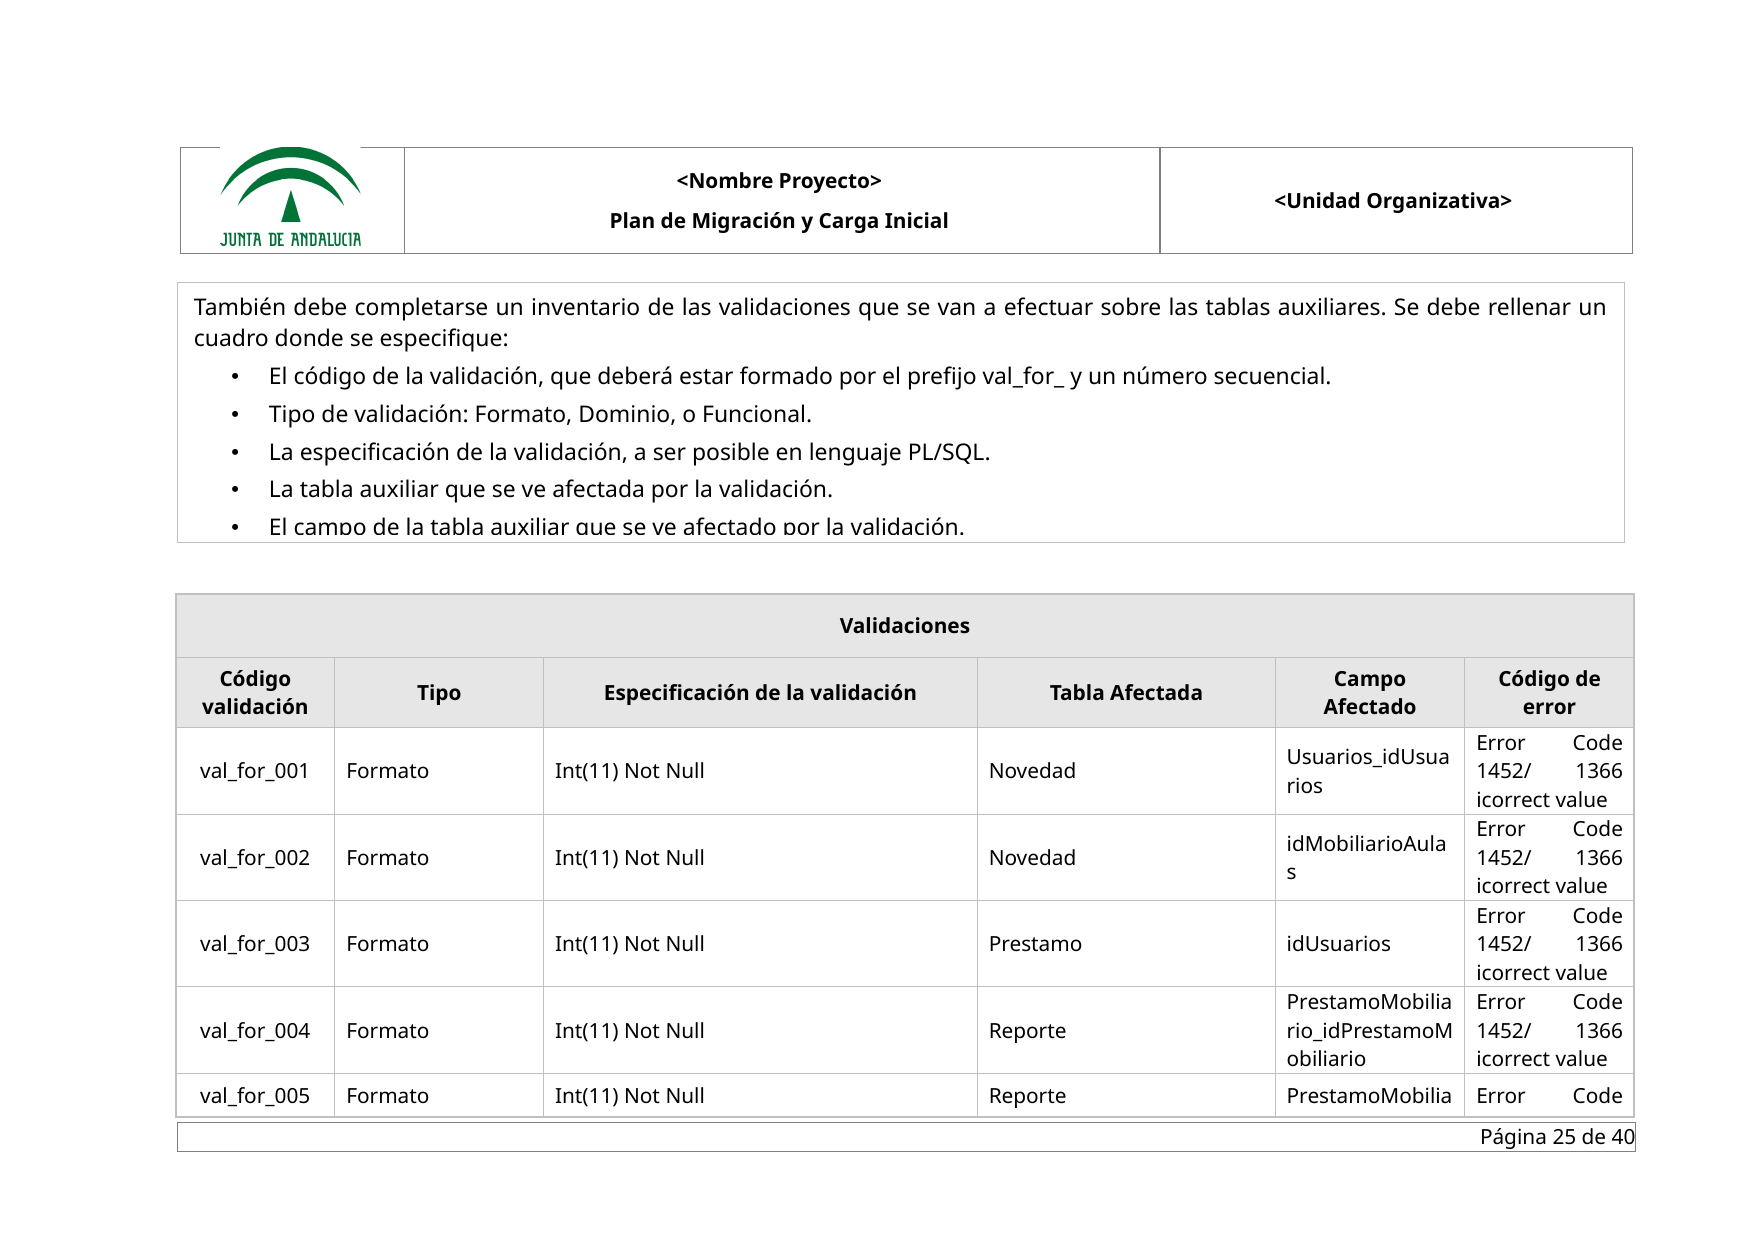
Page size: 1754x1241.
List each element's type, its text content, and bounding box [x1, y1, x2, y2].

table_cell Tipo [335, 658, 543, 727]
list El campo de la tabla auxiliar que se ve afectado por la validación. [231, 511, 1608, 534]
table_cell val_for_002 [177, 815, 334, 900]
table_cell Formato [335, 987, 543, 1073]
table_cell val_for_004 [177, 987, 334, 1073]
table_cell Formato [335, 728, 543, 813]
table_cell Error Code 1452/ 1366 icorrect value [1465, 987, 1633, 1073]
table_cell Error Code 1452/ 1366 icorrect value [1465, 901, 1633, 986]
table_cell Formato [335, 1074, 543, 1116]
list La especificación de la validación, a ser posible en lenguaje PL/SQL. [231, 435, 1608, 467]
table_cell Reporte [978, 1074, 1275, 1116]
table_cell Int(11) Not Null [544, 1074, 977, 1116]
table_cell Especificación de la validación [544, 658, 977, 727]
text También debe completarse un inventario de las validaciones que se van a efectuar sobre las tablas auxiliares. Se debe rellenar un cuadro donde se especifique: [194, 291, 1608, 353]
table_cell PrestamoMobilia [1276, 1074, 1464, 1116]
table_cell Novedad [978, 815, 1275, 900]
table_cell idUsuarios [1276, 901, 1464, 986]
table_cell Código validación [177, 658, 334, 727]
table_cell Formato [335, 901, 543, 986]
table_cell Error Code 1452/ 1366 icorrect value [1465, 728, 1633, 813]
table_cell Usuarios_idUsuarios [1276, 728, 1464, 813]
table_cell Int(11) Not Null [544, 728, 977, 813]
list El código de la validación, que deberá estar formado por el prefijo val_for_ y un número secuencial. [231, 360, 1608, 391]
table_cell Código de error [1465, 658, 1633, 727]
list Tipo de validación: Formato, Dominio, o Funcional. [231, 398, 1608, 429]
table_cell idMobiliarioAulas [1276, 815, 1464, 900]
table_cell val_for_001 [177, 728, 334, 813]
table_cell Int(11) Not Null [544, 987, 977, 1073]
table_cell Campo Afectado [1276, 658, 1464, 727]
table_cell Reporte [978, 987, 1275, 1073]
table_cell Tabla Afectada [978, 658, 1275, 727]
table_cell val_for_003 [177, 901, 334, 986]
table_cell Formato [335, 815, 543, 900]
table_cell Novedad [978, 728, 1275, 813]
table_cell Prestamo [978, 901, 1275, 986]
table_header Validaciones [177, 595, 1633, 657]
table_cell Int(11) Not Null [544, 901, 977, 986]
table_cell Error Code [1465, 1074, 1633, 1116]
table_cell Int(11) Not Null [544, 815, 977, 900]
list La tabla auxiliar que se ve afectada por la validación. [231, 473, 1608, 504]
table_cell Error Code 1452/ 1366 icorrect value [1465, 815, 1633, 900]
table_cell PrestamoMobiliario_idPrestamoMobiliario [1276, 987, 1464, 1073]
table_cell val_for_005 [177, 1074, 334, 1116]
